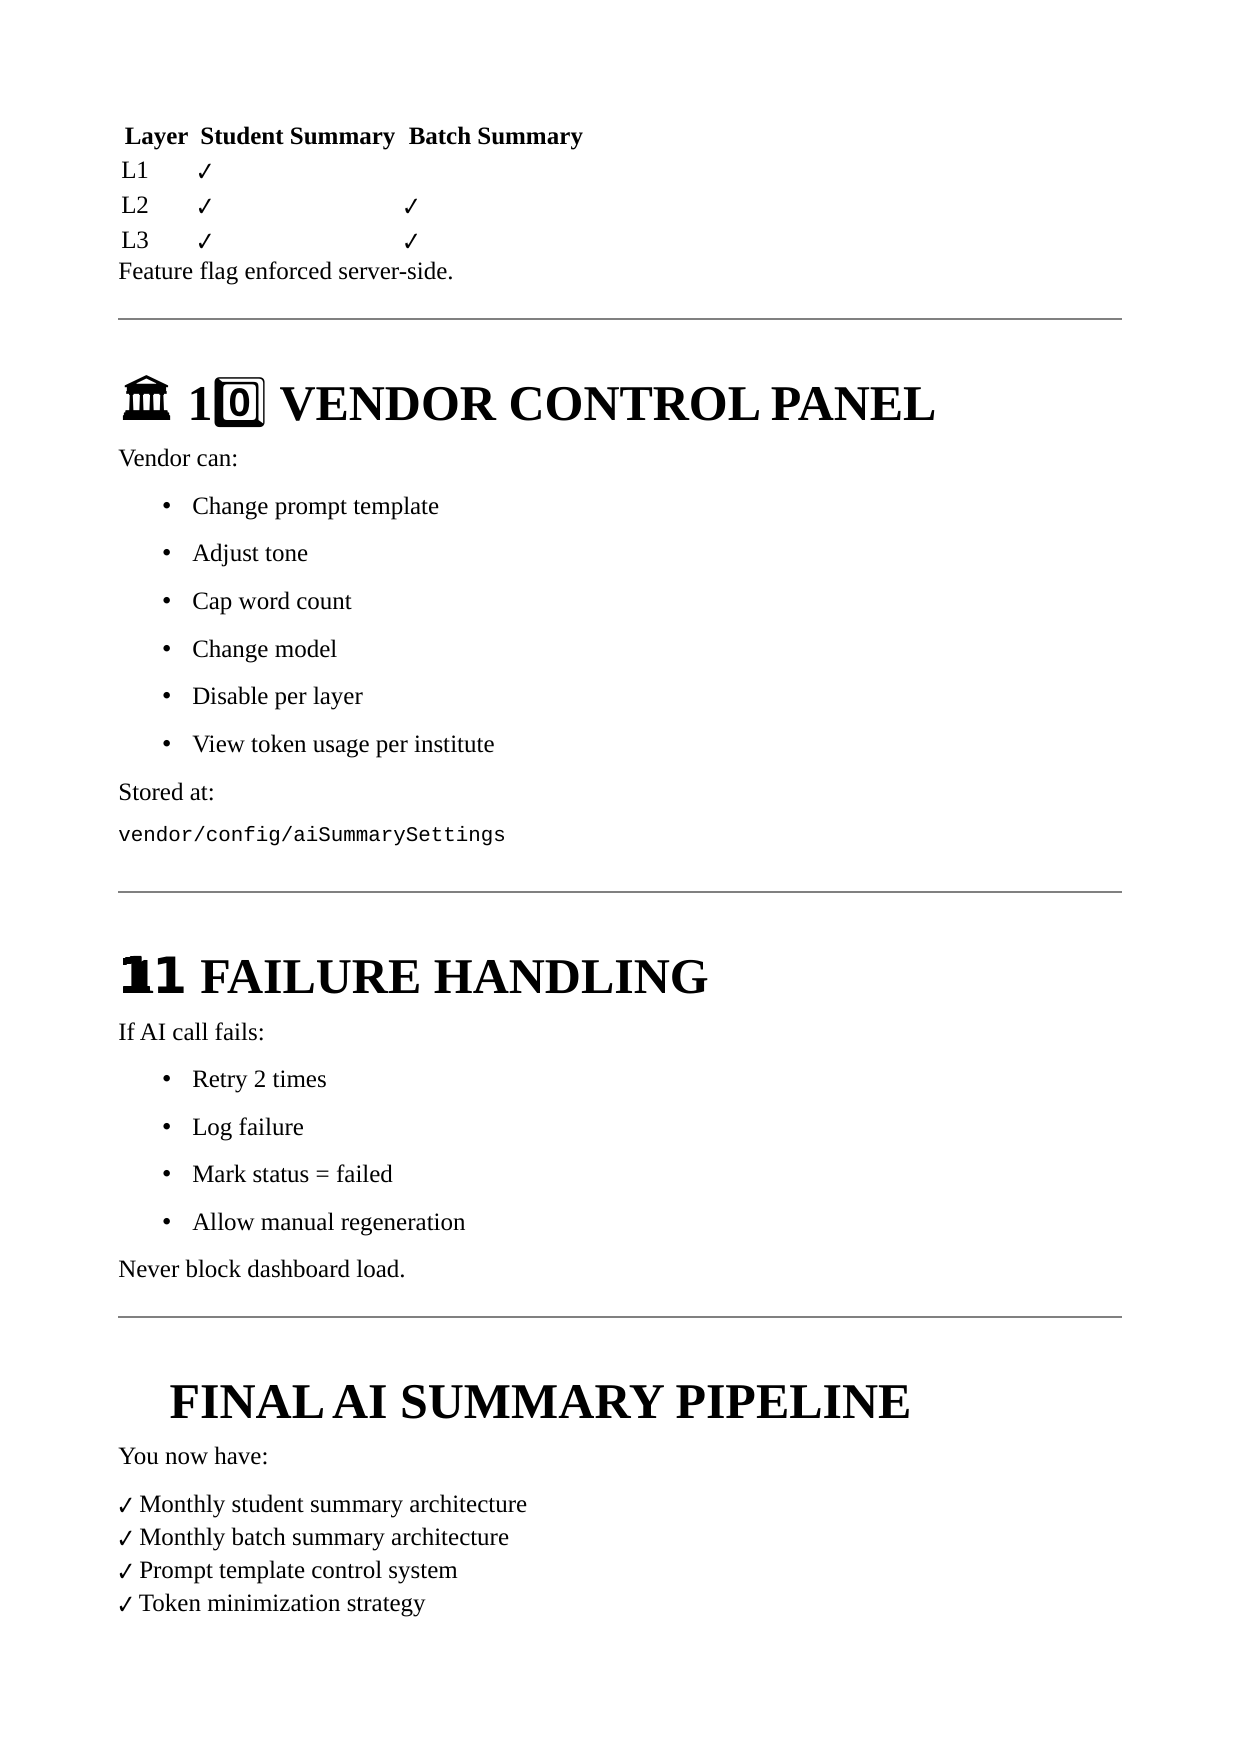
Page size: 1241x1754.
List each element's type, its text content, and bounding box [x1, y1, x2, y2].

list Change model [162, 634, 1122, 662]
list View token usage per institute [162, 729, 1122, 758]
list Disable per layer [162, 681, 1122, 710]
table_header Student Summary [195, 118, 401, 153]
table_cell ✔ [195, 153, 401, 187]
subtitle 🏛 10️⃣ VENDOR CONTROL PANEL [118, 373, 1122, 431]
text vendor/config/aiSummarySettings [118, 824, 1122, 848]
table_cell ✔ [195, 222, 401, 256]
text If AI call fails: [118, 1017, 1122, 1045]
table_cell ❌ [401, 153, 591, 187]
table_cell L3 [118, 222, 194, 256]
text Never block dashboard load. [118, 1254, 1122, 1283]
text Stored at: [118, 777, 1122, 805]
table_cell ✔ [401, 187, 591, 222]
text Feature flag enforced server-side. [118, 256, 1122, 285]
list Cap word count [162, 586, 1122, 615]
list Retry 2 times [162, 1064, 1122, 1093]
list Log failure [162, 1112, 1122, 1141]
table_header Layer [118, 118, 194, 153]
text You now have: [118, 1441, 1122, 1470]
subtitle 🎯 FINAL AI SUMMARY PIPELINE [118, 1371, 1122, 1429]
list Allow manual regeneration [162, 1207, 1122, 1236]
subtitle 🔄 11️⃣ FAILURE HANDLING [118, 947, 1122, 1004]
table_cell L2 [118, 187, 194, 222]
table_cell L1 [118, 153, 194, 187]
table_header Batch Summary [401, 118, 591, 153]
text ✔ Monthly student summary architecture ✔ Monthly batch summary architecture ✔ Prompt template control system ✔ Token minimization strategy [118, 1489, 1122, 1617]
table_cell ✔ [401, 222, 591, 256]
list Mark status = failed [162, 1159, 1122, 1188]
list Adjust tone [162, 538, 1122, 567]
list Change prompt template [162, 491, 1122, 520]
text Vendor can: [118, 443, 1122, 472]
table_cell ✔ [195, 187, 401, 222]
